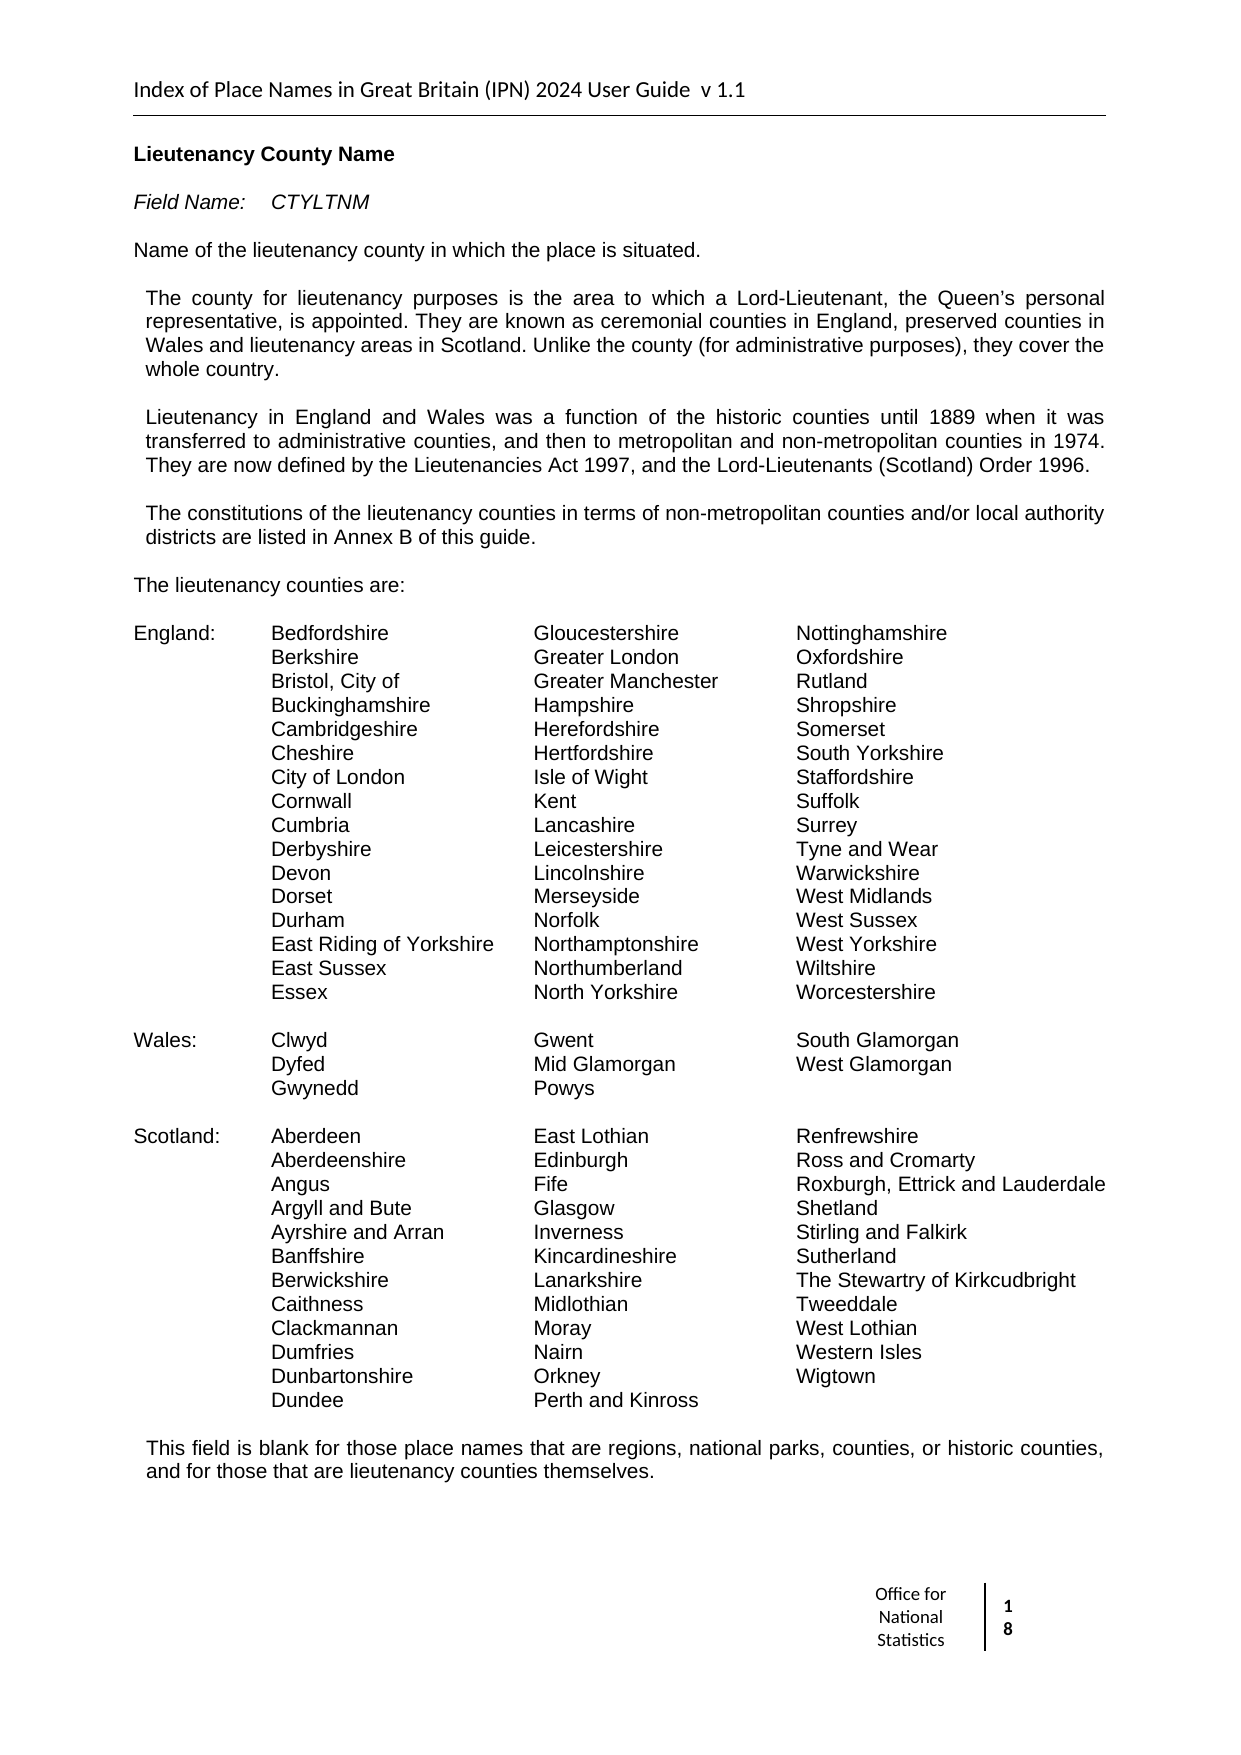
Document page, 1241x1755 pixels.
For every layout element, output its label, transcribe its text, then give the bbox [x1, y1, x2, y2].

subtitle Berwickshire Lanarkshire The Stewartry of Kirkcudbright [133, 1268, 1108, 1292]
subtitle Caithness Midlothian Tweeddale [133, 1292, 1108, 1316]
subtitle East Sussex Northumberland Wiltshire [133, 956, 1108, 980]
subtitle Cheshire Hertfordshire South Yorkshire [133, 741, 1108, 764]
subtitle Gwynedd Powys [133, 1076, 1108, 1100]
subtitle East Riding of Yorkshire Northamptonshire West Yorkshire [133, 932, 1108, 956]
subtitle Field Name: CTYLTNM [133, 189, 1108, 213]
subtitle Wales: Clwyd Gwent South Glamorgan [133, 1028, 1108, 1052]
subtitle Aberdeenshire Edinburgh Ross and Cromarty [133, 1148, 1108, 1172]
subtitle Angus Fife Roxburgh, Ettrick and Lauderdale [133, 1172, 1127, 1196]
subtitle Lieutenancy County Name [133, 142, 1108, 166]
subtitle Devon Lincolnshire Warwickshire [133, 860, 1108, 884]
subtitle The county for lieutenancy purposes is the area to which a Lord-Lieutenant, the Queen’s personal representative, is appointed. They are known as ceremonial counties in England, preserved counties in Wales and lieutenancy areas in Scotland. Unlike the county (for administrative purposes), they cover the whole country. [145, 285, 1106, 381]
subtitle The lieutenancy counties are: [133, 573, 1108, 597]
subtitle Ayrshire and Arran Inverness Stirling and Falkirk [133, 1220, 1108, 1244]
subtitle Dundee Perth and Kinross [133, 1387, 1108, 1411]
subtitle Dunbartonshire Orkney Wigtown [133, 1363, 1108, 1387]
subtitle Dumfries Nairn Western Isles [133, 1339, 1108, 1363]
subtitle Cambridgeshire Herefordshire Somerset [133, 717, 1108, 741]
subtitle Bristol, City of Greater Manchester Rutland [133, 669, 1108, 693]
subtitle Scotland: Aberdeen East Lothian Renfrewshire [133, 1124, 1108, 1148]
subtitle Dorset Merseyside West Midlands [133, 884, 1108, 908]
subtitle Clackmannan Moray West Lothian [133, 1316, 1108, 1339]
subtitle Durham Norfolk West Sussex [133, 908, 1108, 932]
subtitle Buckinghamshire Hampshire Shropshire [133, 693, 1108, 717]
subtitle Derbyshire Leicestershire Tyne and Wear [133, 836, 1108, 860]
subtitle Lieutenancy in England and Wales was a function of the historic counties until 1889 when it was transferred to administrative counties, and then to metropolitan and non-metropolitan counties in 1974. They are now defined by the Lieutenancies Act 1997, and the Lord-Lieutenants (Scotland) Order 1996. [145, 405, 1106, 477]
subtitle Dyfed Mid Glamorgan West Glamorgan [133, 1052, 1108, 1076]
subtitle Banffshire Kincardineshire Sutherland [133, 1244, 1108, 1268]
subtitle The constitutions of the lieutenancy counties in terms of non-metropolitan counties and/or local authority districts are listed in Annex B of this guide. [145, 501, 1106, 549]
subtitle Argyll and Bute Glasgow Shetland [133, 1196, 1108, 1220]
subtitle England: Bedfordshire Gloucestershire Nottinghamshire [133, 621, 1108, 645]
subtitle Cornwall Kent Suffolk [133, 788, 1108, 812]
subtitle Essex North Yorkshire Worcestershire [133, 980, 1108, 1004]
subtitle Berkshire Greater London Oxfordshire [133, 645, 1108, 669]
text This field is blank for those place names that are regions, national parks, counties, or historic counties, and for those that are lieutenancy counties themselves. [146, 1435, 1106, 1483]
subtitle Name of the lieutenancy county in which the place is situated. [133, 237, 1108, 261]
subtitle City of London Isle of Wight Staffordshire [133, 764, 1108, 788]
subtitle Cumbria Lancashire Surrey [133, 812, 1108, 836]
